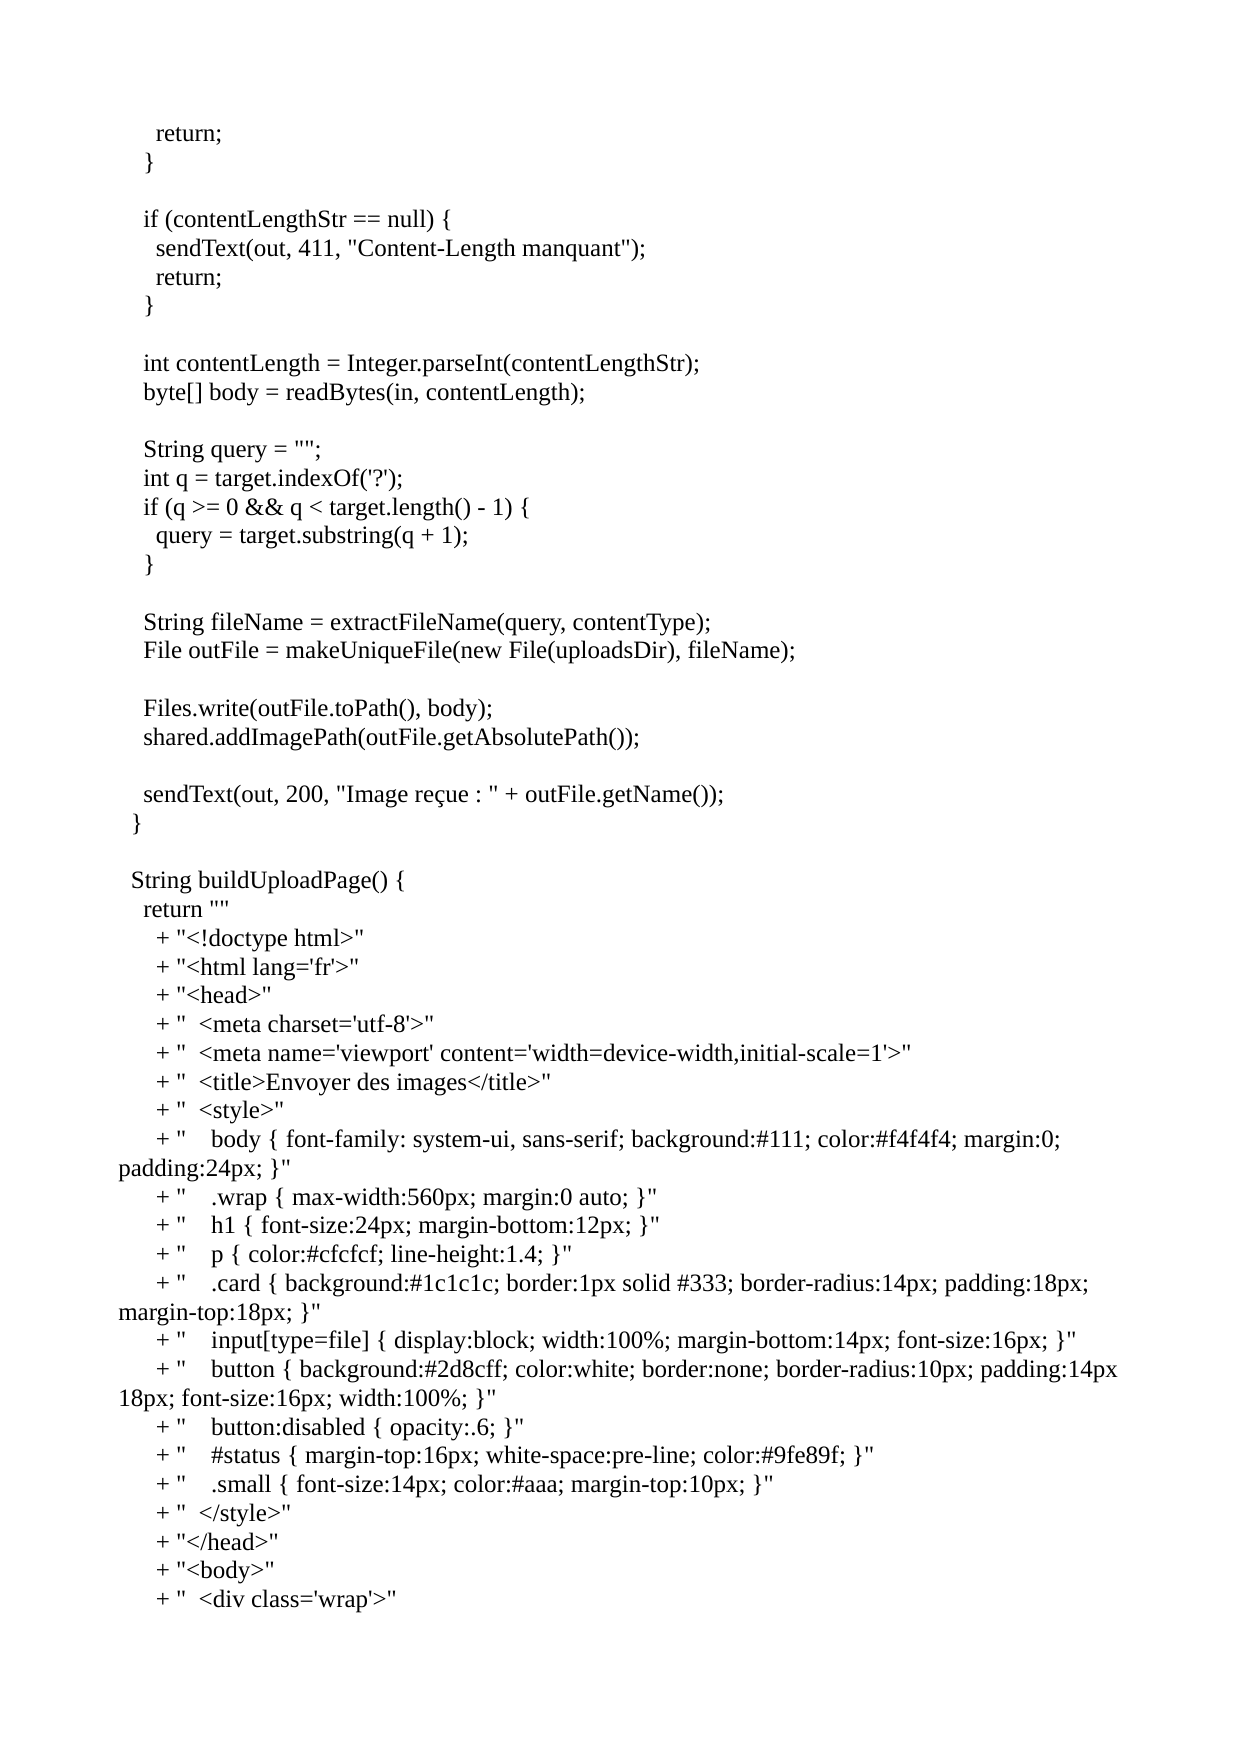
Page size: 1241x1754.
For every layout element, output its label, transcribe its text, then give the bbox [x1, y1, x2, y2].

text return; } if (contentLengthStr == null) { sendText(out, 411, "Content-Length manquant"); return; } int contentLength = Integer.parseInt(contentLengthStr); byte[] body = readBytes(in, contentLength); String query = ""; int q = target.indexOf('?'); if (q >= 0 && q < target.length() - 1) { query = target.substring(q + 1); } String fileName = extractFileName(query, contentType); File outFile = makeUniqueFile(new File(uploadsDir), fileName); Files.write(outFile.toPath(), body); shared.addImagePath(outFile.getAbsolutePath()); sendText(out, 200, "Image reçue : " + outFile.getName()); } String buildUploadPage() { return "" + "<!doctype html>" + "<html lang='fr'>" + "<head>" + " <meta charset='utf-8'>" + " <meta name='viewport' content='width=device-width,initial-scale=1'>" + " <title>Envoyer des images</title>" + " <style>" + " body { font-family: system-ui, sans-serif; background:#111; color:#f4f4f4; margin:0; padding:24px; }" + " .wrap { max-width:560px; margin:0 auto; }" + " h1 { font-size:24px; margin-bottom:12px; }" + " p { color:#cfcfcf; line-height:1.4; }" + " .card { background:#1c1c1c; border:1px solid #333; border-radius:14px; padding:18px; margin-top:18px; }" + " input[type=file] { display:block; width:100%; margin-bottom:14px; font-size:16px; }" + " button { background:#2d8cff; color:white; border:none; border-radius:10px; padding:14px 18px; font-size:16px; width:100%; }" + " button:disabled { opacity:.6; }" + " #status { margin-top:16px; white-space:pre-line; color:#9fe89f; }" + " .small { font-size:14px; color:#aaa; margin-top:10px; }" + " </style>" + "</head>" + "<body>" + " <div class='wrap'>" [118, 118, 1122, 1613]
